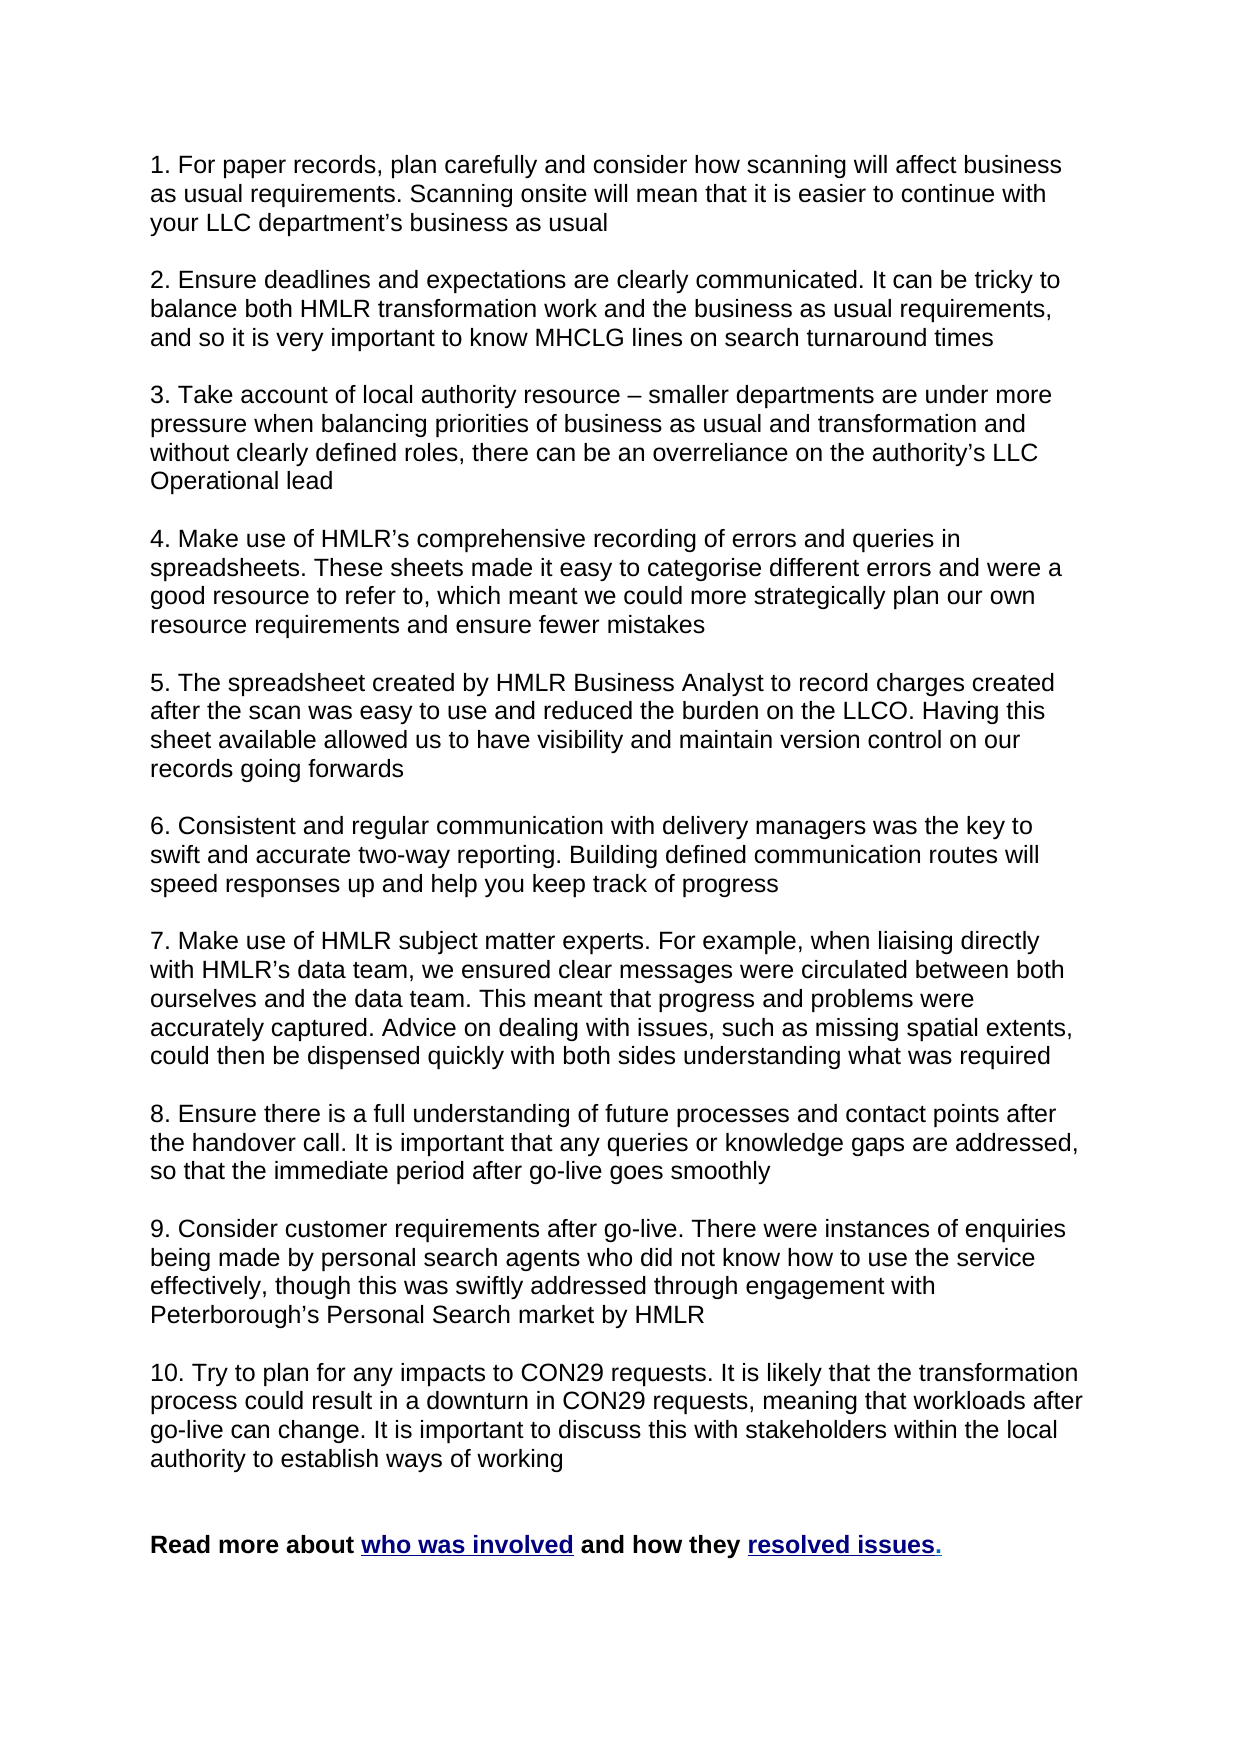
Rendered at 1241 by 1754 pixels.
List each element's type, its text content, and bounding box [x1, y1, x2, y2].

text Read more about who was involved and how they resolved issues. [150, 1530, 1090, 1559]
text 6. Consistent and regular communication with delivery managers was the key to swift and accurate two-way reporting. Building defined communication routes will speed responses up and help you keep track of progress [150, 811, 1090, 897]
text 8. Ensure there is a full understanding of future processes and contact points after the handover call. It is important that any queries or knowledge gaps are addressed, so that the immediate period after go-live goes smoothly [150, 1099, 1090, 1185]
text 4. Make use of HMLR’s comprehensive recording of errors and queries in spreadsheets. These sheets made it easy to categorise different errors and were a good resource to refer to, which meant we could more strategically plan our own resource requirements and ensure fewer mistakes [150, 524, 1090, 639]
text 2. Ensure deadlines and expectations are clearly communicated. It can be tricky to balance both HMLR transformation work and the business as usual requirements, and so it is very important to know MHCLG lines on search turnaround times [150, 265, 1090, 351]
text 3. Take account of local authority resource – smaller departments are under more pressure when balancing priorities of business as usual and transformation and without clearly defined roles, there can be an overreliance on the authority’s LLC Operational lead [150, 380, 1090, 495]
text 9. Consider customer requirements after go-live. There were instances of enquiries being made by personal search agents who did not know how to use the service effectively, though this was swiftly addressed through engagement with Peterborough’s Personal Search market by HMLR [150, 1214, 1090, 1329]
text 7. Make use of HMLR subject matter experts. For example, when liaising directly with HMLR’s data team, we ensured clear messages were circulated between both ourselves and the data team. This meant that progress and problems were accurately captured. Advice on dealing with issues, such as missing spatial extents, could then be dispensed quickly with both sides understanding what was required [150, 926, 1090, 1070]
text 1. For paper records, plan carefully and consider how scanning will affect business as usual requirements. Scanning onsite will mean that it is easier to continue with your LLC department’s business as usual [150, 150, 1090, 236]
text 10. Try to plan for any impacts to CON29 requests. It is likely that the transformation process could result in a downturn in CON29 requests, meaning that workloads after go-live can change. It is important to discuss this with stakeholders within the local authority to establish ways of working [150, 1357, 1090, 1472]
text 5. The spreadsheet created by HMLR Business Analyst to record charges created after the scan was easy to use and reduced the burden on the LLCO. Having this sheet available allowed us to have visibility and maintain version control on our records going forwards [150, 667, 1090, 782]
